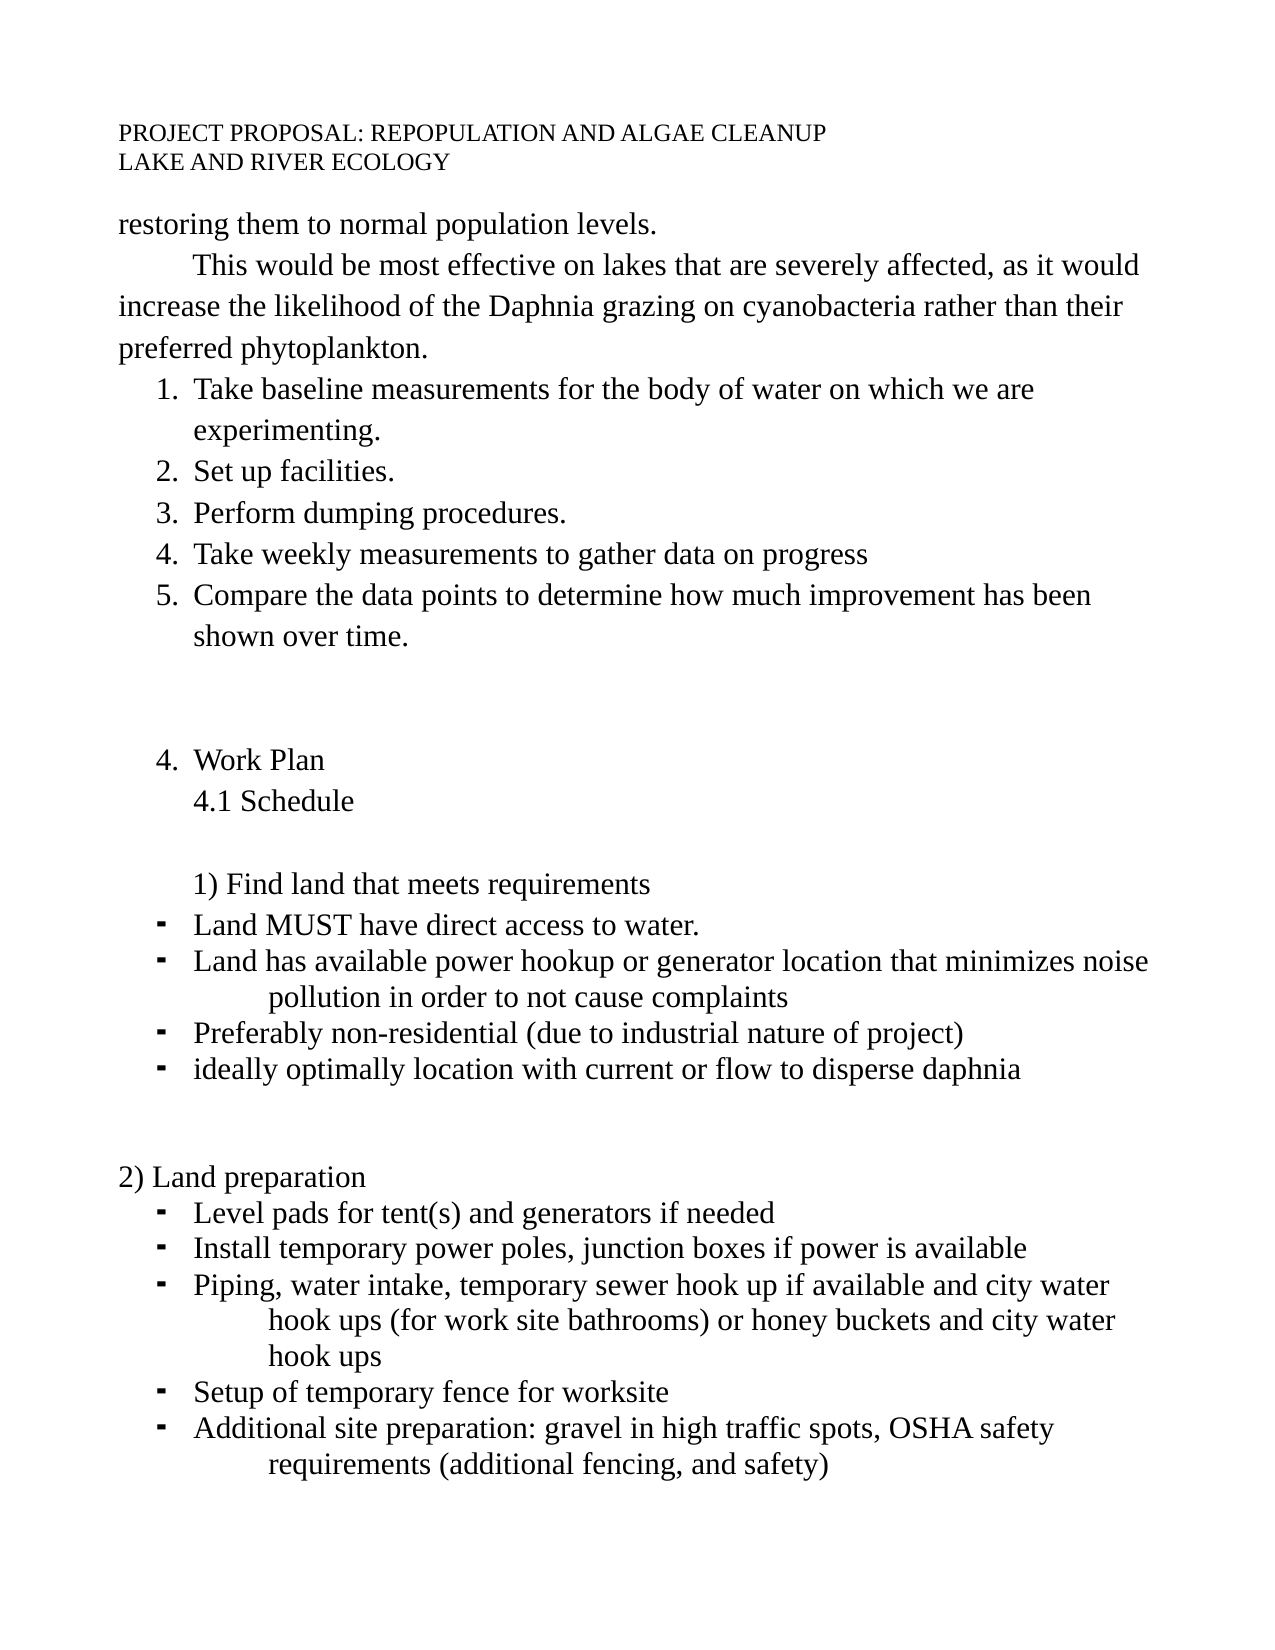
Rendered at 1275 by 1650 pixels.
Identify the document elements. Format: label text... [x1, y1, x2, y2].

list Set up facilities. [156, 453, 1157, 488]
list Work Plan 4.1 Schedule [156, 741, 1157, 818]
list Additional site preparation: gravel in high traffic spots, OSHA safety requirements (additional fencing, and safety) [156, 1409, 1157, 1481]
list Piping, water intake, temporary sewer hook up if available and city water hook ups (for work site bathrooms) or honey buckets and city water hook ups [156, 1266, 1157, 1373]
list Compare the data points to determine how much improvement has been shown over time. [156, 576, 1157, 653]
list Land MUST have direct access to water. [156, 906, 1157, 942]
text This would be most effective on lakes that are severely affected, as it would increase the likelihood of the Daphnia grazing on cyanobacteria rather than their preferred phytoplankton. [118, 246, 1157, 365]
list Setup of temporary fence for worksite [156, 1373, 1157, 1409]
list Perform dumping procedures. [156, 494, 1157, 530]
list Install temporary power poles, junction boxes if power is available [156, 1230, 1157, 1266]
list Take baseline measurements for the body of water on which we are experimenting. [156, 370, 1157, 447]
text 2) Land preparation [118, 1158, 1157, 1194]
list ideally optimally location with current or flow to disperse daphnia [156, 1050, 1157, 1086]
text 1) Find land that meets requirements [118, 865, 1157, 901]
list Land has available power hookup or generator location that minimizes noise pollution in order to not cause complaints [156, 942, 1157, 1014]
text restoring them to normal population levels. [118, 205, 1157, 241]
list Take weekly measurements to gather data on progress [156, 535, 1157, 571]
list Level pads for tent(s) and generators if needed [156, 1194, 1157, 1230]
list Preferably non-residential (due to industrial nature of project) [156, 1014, 1157, 1050]
